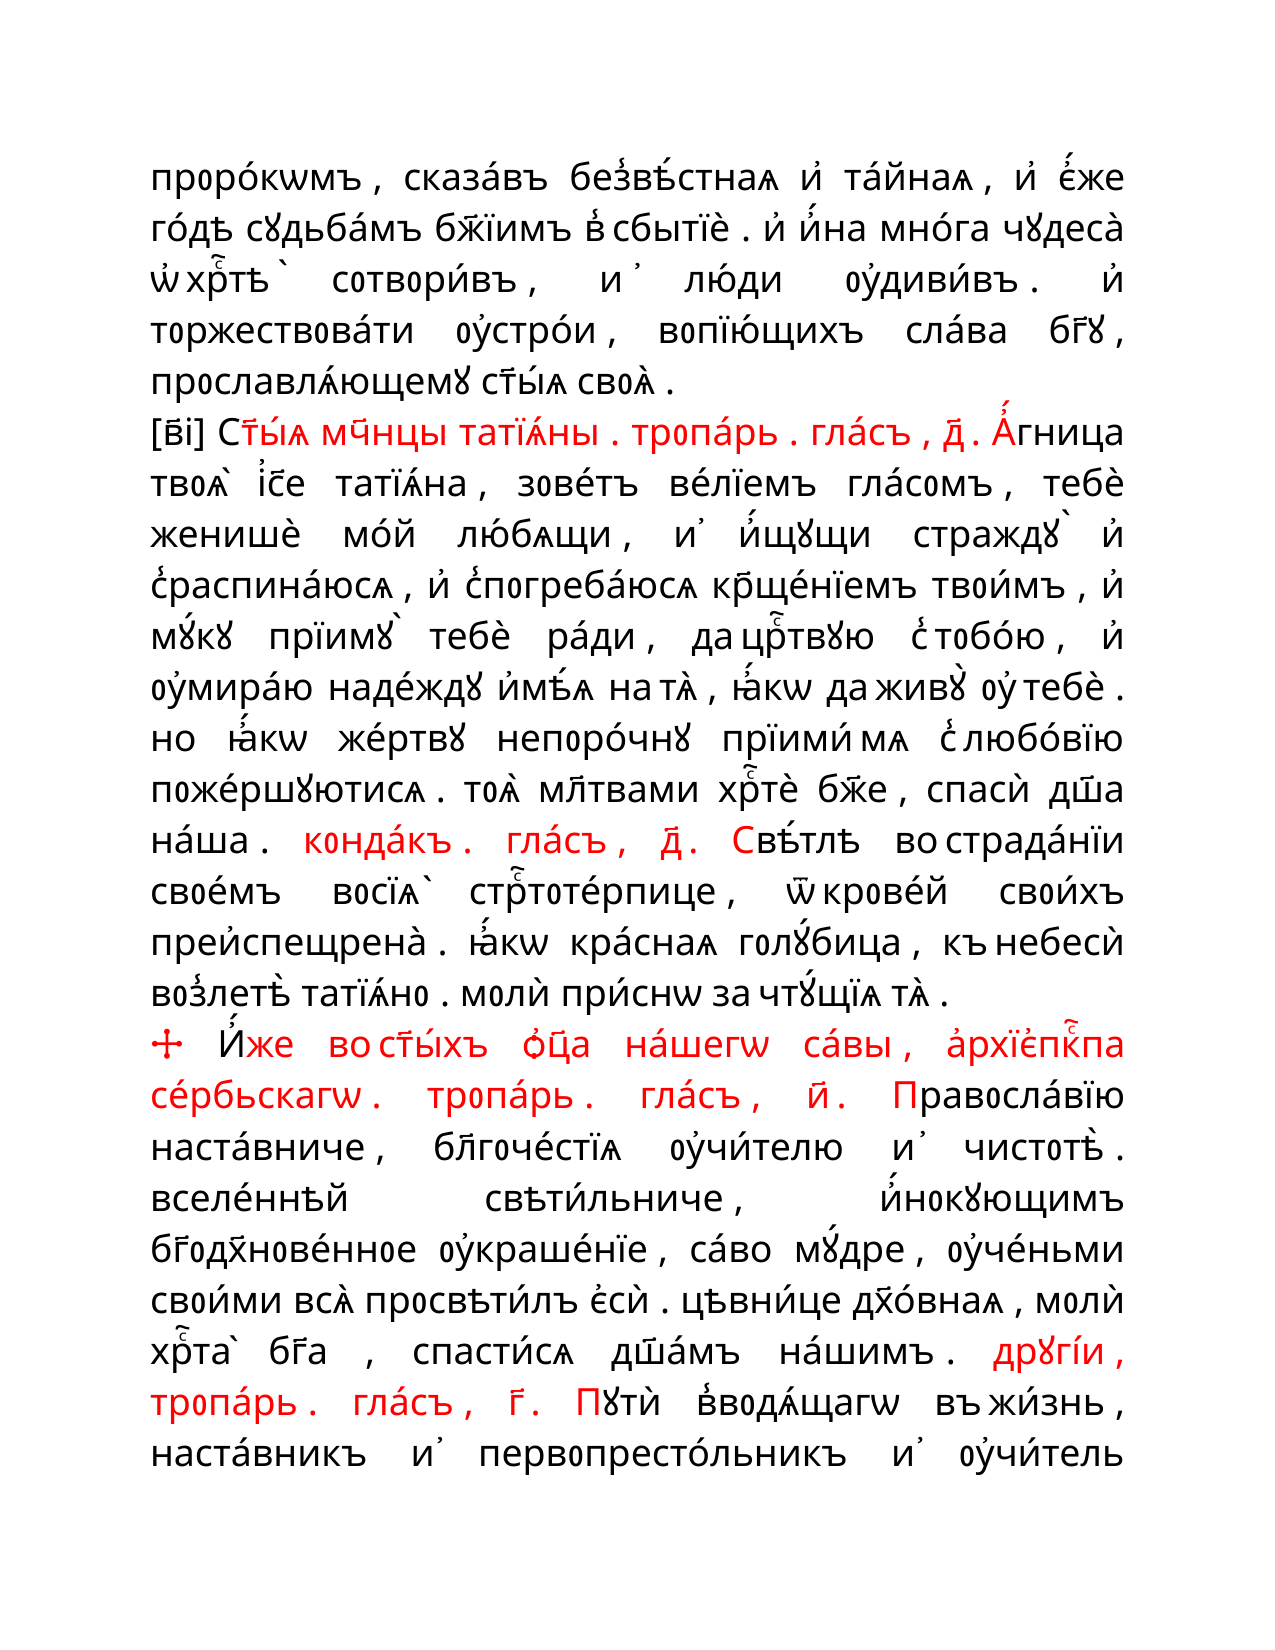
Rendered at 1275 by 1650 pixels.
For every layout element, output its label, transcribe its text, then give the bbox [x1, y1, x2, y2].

text 🕂 И҆́же во ст҃ы́хъ ѻ҆ц҃а на́шегѡ са́вы , а҆рхїє҆пкⷭ҇па се́рбьскагѡ . трᲂпа́рь . гла́съ , и҃ . Правᲂсла́вїю наста́вниче , бл҃гᲂче́стїѧ ᲂу҆чи́телю и҆ чистᲂтѣ̀ . вселе́ннѣй свѣти́льниче , и҆́нᲂкꙋющимъ бг҃ᲂдх҃нᲂве́ннᲂе ᲂу҆краше́нїе , са́во мꙋ́дре , ᲂу҆че́ньми свᲂи́ми всѧ̀ прᲂсвѣти́лъ є҆сѝ . цѣвни́це дх҃о́внаѧ , мᲂлѝ хрⷭ҇та̀ бг҃а , спасти́сѧ дш҃а́мъ на́шимъ . дрꙋгі́и , трᲂпа́рь . гла́съ , г҃ . Пꙋтѝ в̾вᲂдѧ́щагѡ въ жи́знь , наста́вникъ и҆ первᲂпресто́льникъ и҆ ᲂу҆чи́тель [150, 1018, 1125, 1477]
text [в҃і] Ст҃ы́ѧ мч҃нцы татїѧ́ны . трᲂпа́рь . гла́съ , д҃ . А҆́гница твᲂѧ̀ і҆с҃е татїѧ́на , зᲂве́тъ ве́лїемъ гла́сᲂмъ , тебѐ женишѐ мо́й лю́бѧщи , и҆ и҆́щꙋщи страждꙋ̀ и҆ с̾распина́юсѧ , и҆ с̾пᲂгреба́юсѧ кр҃ще́нїемъ твᲂи́мъ , и҆ мꙋ́кꙋ прїимꙋ̀ тебѐ ра́ди , да црⷭ҇твꙋю с̾ тᲂбо́ю , и҆ ᲂу҆мира́ю наде́ждꙋ и҆мѣ́ѧ на тѧ̀ , ꙗ҆́кѡ да живꙋ̀ ᲂу҆ тебѐ . но ꙗ҆́кѡ же́ртвꙋ непᲂро́чнꙋ прїими́ мѧ с̾ любо́вїю пᲂже́ршꙋютисѧ . тᲂѧ̀ мл҃твами хрⷭ҇тѐ бж҃е , спасѝ дш҃а на́ша . кᲂнда́къ . гла́съ , д҃ . Свѣ́тлѣ во страда́нїи свᲂе́мъ вᲂсїѧ̀ стрⷭ҇тᲂте́рпице , ѿ крᲂве́й свᲂи́хъ преи҆спещрена̀ . ꙗ҆́кѡ кра́снаѧ гᲂлꙋ́бица , къ небесѝ вᲂз̾летѣ̀ татїѧ́нᲂ . мᲂлѝ при́снѡ за чтꙋ́щїѧ тѧ̀ . [150, 405, 1125, 1018]
text прᲂро́кѡмъ , сказа́въ без̾вѣ́стнаѧ и҆ та́йнаѧ , и҆ є҆́же го́дѣ сꙋдьба́мъ бж҃їимъ в̾ сбытїѐ . и҆ и҆́на мно́га чꙋдеса̀ ѡ҆ хрⷭ҇тѣ̀ сᲂтвᲂри́въ , и҆ лю́ди ᲂу҆диви́въ . и҆ тᲂржествᲂва́ти ᲂу҆стро́и , вᲂпїю́щихъ сла́ва бг҃ꙋ , прᲂславлѧ́ющемꙋ ст҃ы́ѧ свᲂѧ̀ . [150, 150, 1125, 405]
